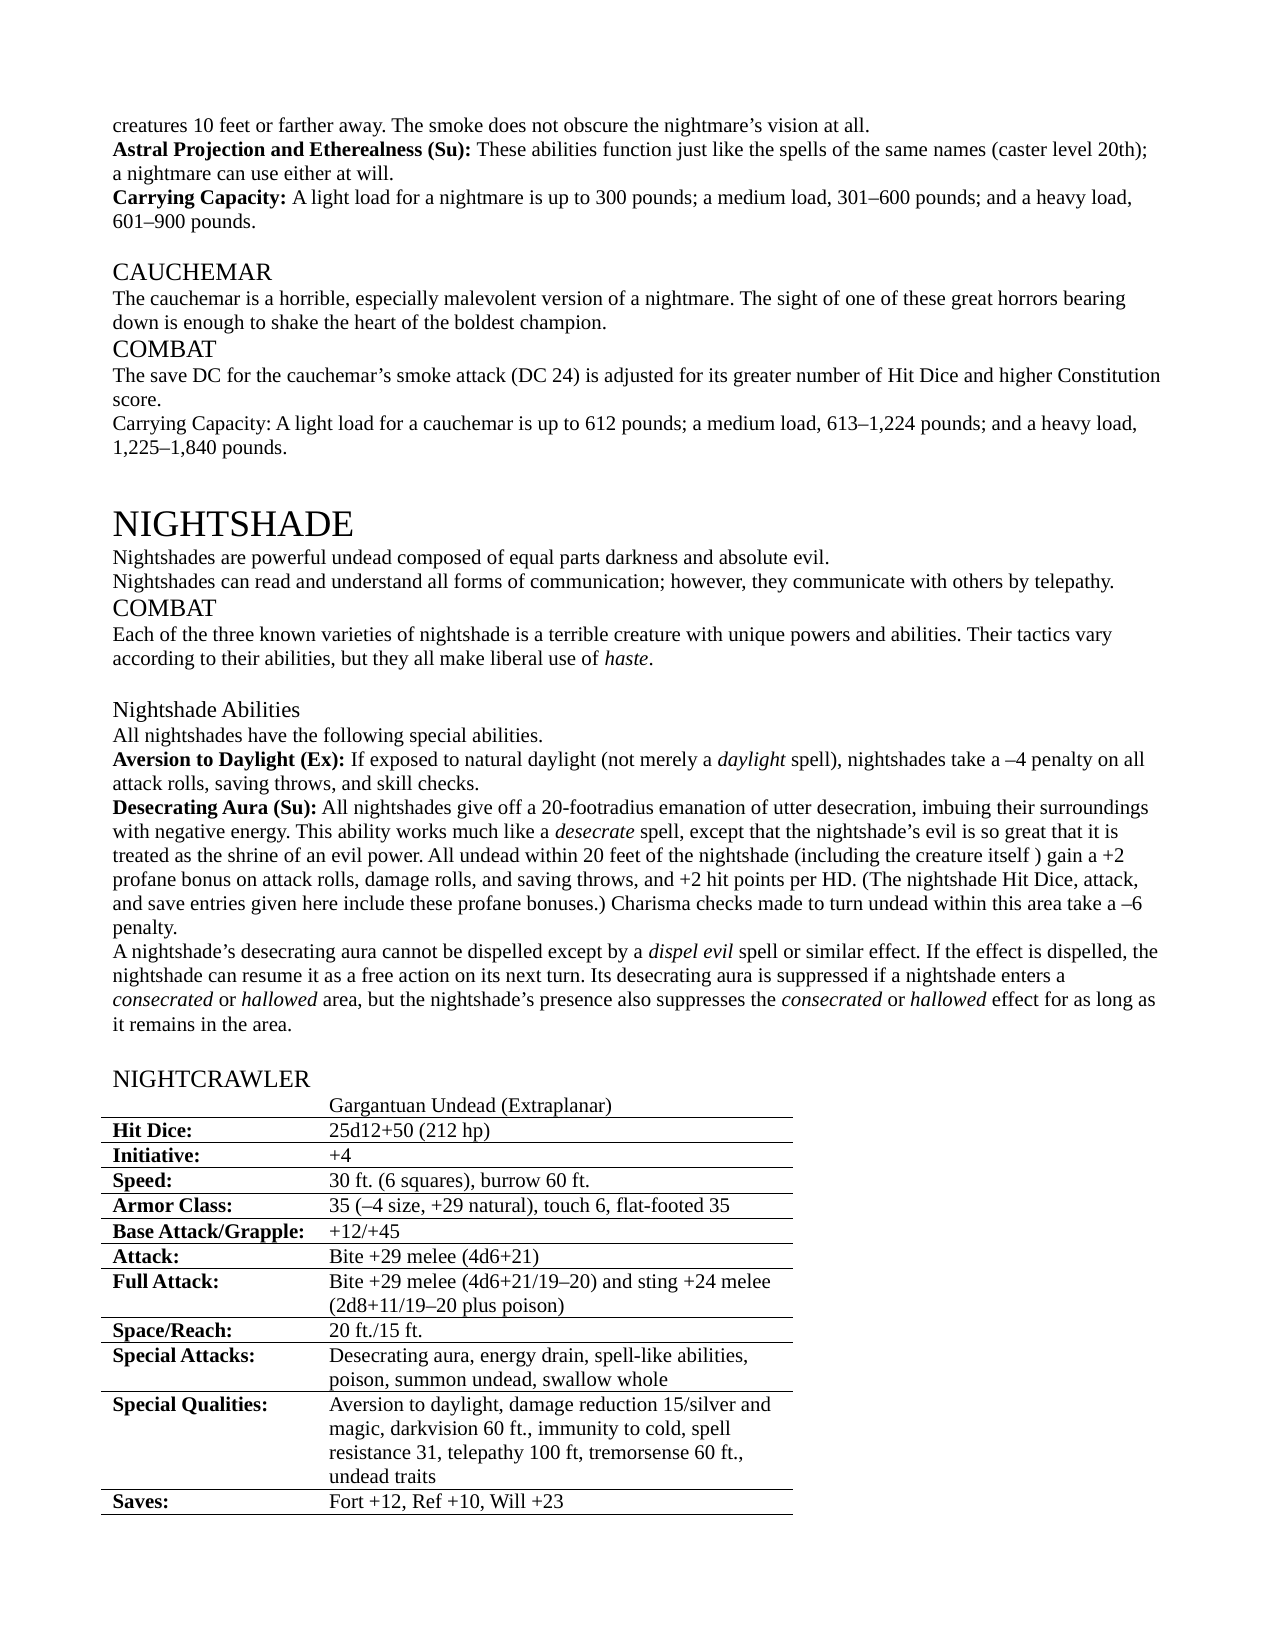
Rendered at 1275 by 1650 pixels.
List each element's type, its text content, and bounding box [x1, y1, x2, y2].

text creatures 10 feet or farther away. The smoke does not obscure the nightmare’s vision at all. [112, 112, 1162, 137]
table_cell Fort +12, Ref +10, Will +23 [318, 1490, 793, 1513]
text Nightshades can read and understand all forms of communication; however, they communicate with others by telepathy. [112, 569, 1162, 593]
table_header Gargantuan Undead (Extraplanar) [318, 1093, 793, 1117]
text Desecrating Aura (Su): All nightshades give off a 20-footradius emanation of utter desecration, imbuing their surroundings with negative energy. This ability works much like a desecrate spell, except that the nightshade’s evil is so great that it is treated as the shrine of an evil power. All undead within 20 feet of the nightshade (including the creature itself ) gain a +2 profane bonus on attack rolls, damage rolls, and saving throws, and +2 hit points per HD. (The nightshade Hit Dice, attack, and save entries given here include these profane bonuses.) Charisma checks made to turn undead within this area take a –6 penalty. [112, 795, 1162, 939]
text Astral Projection and Etherealness (Su): These abilities function just like the spells of the same names (caster level 20th); a nightmare can use either at will. [112, 137, 1162, 185]
table_cell 30 ft. (6 squares), burrow 60 ft. [318, 1168, 793, 1192]
table_cell Bite +29 melee (4d6+21/19–20) and sting +24 melee (2d8+11/19–20 plus poison) [318, 1269, 793, 1317]
table_cell Saves: [101, 1490, 318, 1513]
table_header [101, 1093, 318, 1117]
table_cell Desecrating aura, energy drain, spell-like abilities, poison, summon undead, swallow whole [318, 1343, 793, 1391]
table_cell Hit Dice: [101, 1118, 318, 1142]
text A nightshade’s desecrating aura cannot be dispelled except by a dispel evil spell or similar effect. If the effect is dispelled, the nightshade can resume it as a free action on its next turn. Its desecrating aura is suppressed if a nightshade enters a consecrated or hallowed area, but the nightshade’s presence also suppresses the consecrated or hallowed effect for as long as it remains in the area. [112, 939, 1162, 1036]
table_cell Initiative: [101, 1143, 318, 1167]
text The cauchemar is a horrible, especially malevolent version of a nightmare. The sight of one of these great horrors bearing down is enough to shake the heart of the boldest champion. [112, 286, 1162, 334]
table_cell 35 (–4 size, +29 natural), touch 6, flat-footed 35 [318, 1194, 793, 1217]
table_cell Space/Reach: [101, 1318, 318, 1342]
text Each of the three known varieties of nightshade is a terrible creature with unique powers and abilities. Their tactics vary according to their abilities, but they all make liberal use of haste. [112, 622, 1162, 670]
text CAUCHEMAR [112, 257, 1162, 286]
text NIGHTSHADE [112, 502, 1162, 545]
text Nightshades are powerful undead composed of equal parts darkness and absolute evil. [112, 545, 1162, 569]
text All nightshades have the following special abilities. [112, 723, 1162, 747]
text Aversion to Daylight (Ex): If exposed to natural daylight (not merely a daylight spell), nightshades take a –4 penalty on all attack rolls, saving throws, and skill checks. [112, 747, 1162, 795]
table_cell +12/+45 [318, 1219, 793, 1243]
text NIGHTCRAWLER [112, 1064, 1162, 1093]
text COMBAT [112, 593, 1162, 622]
text Nightshade Abilities [112, 696, 1162, 723]
table_cell Special Qualities: [101, 1392, 318, 1488]
table_cell Speed: [101, 1168, 318, 1192]
text COMBAT [112, 334, 1162, 362]
table_cell 20 ft./15 ft. [318, 1318, 793, 1342]
text Carrying Capacity: A light load for a nightmare is up to 300 pounds; a medium load, 301–600 pounds; and a heavy load, 601–900 pounds. [112, 185, 1162, 233]
table_cell +4 [318, 1143, 793, 1167]
table_cell Bite +29 melee (4d6+21) [318, 1244, 793, 1268]
table_cell Attack: [101, 1244, 318, 1268]
table_cell Base Attack/Grapple: [101, 1219, 318, 1243]
table_cell 25d12+50 (212 hp) [318, 1118, 793, 1142]
table_cell Full Attack: [101, 1269, 318, 1317]
table_cell Special Attacks: [101, 1343, 318, 1391]
text The save DC for the cauchemar’s smoke attack (DC 24) is adjusted for its greater number of Hit Dice and higher Constitution score. [112, 362, 1162, 411]
table_cell Aversion to daylight, damage reduction 15/silver and magic, darkvision 60 ft., immunity to cold, spell resistance 31, telepathy 100 ft, tremorsense 60 ft., undead traits [318, 1392, 793, 1488]
table_cell Armor Class: [101, 1194, 318, 1217]
text Carrying Capacity: A light load for a cauchemar is up to 612 pounds; a medium load, 613–1,224 pounds; and a heavy load, 1,225–1,840 pounds. [112, 411, 1162, 459]
